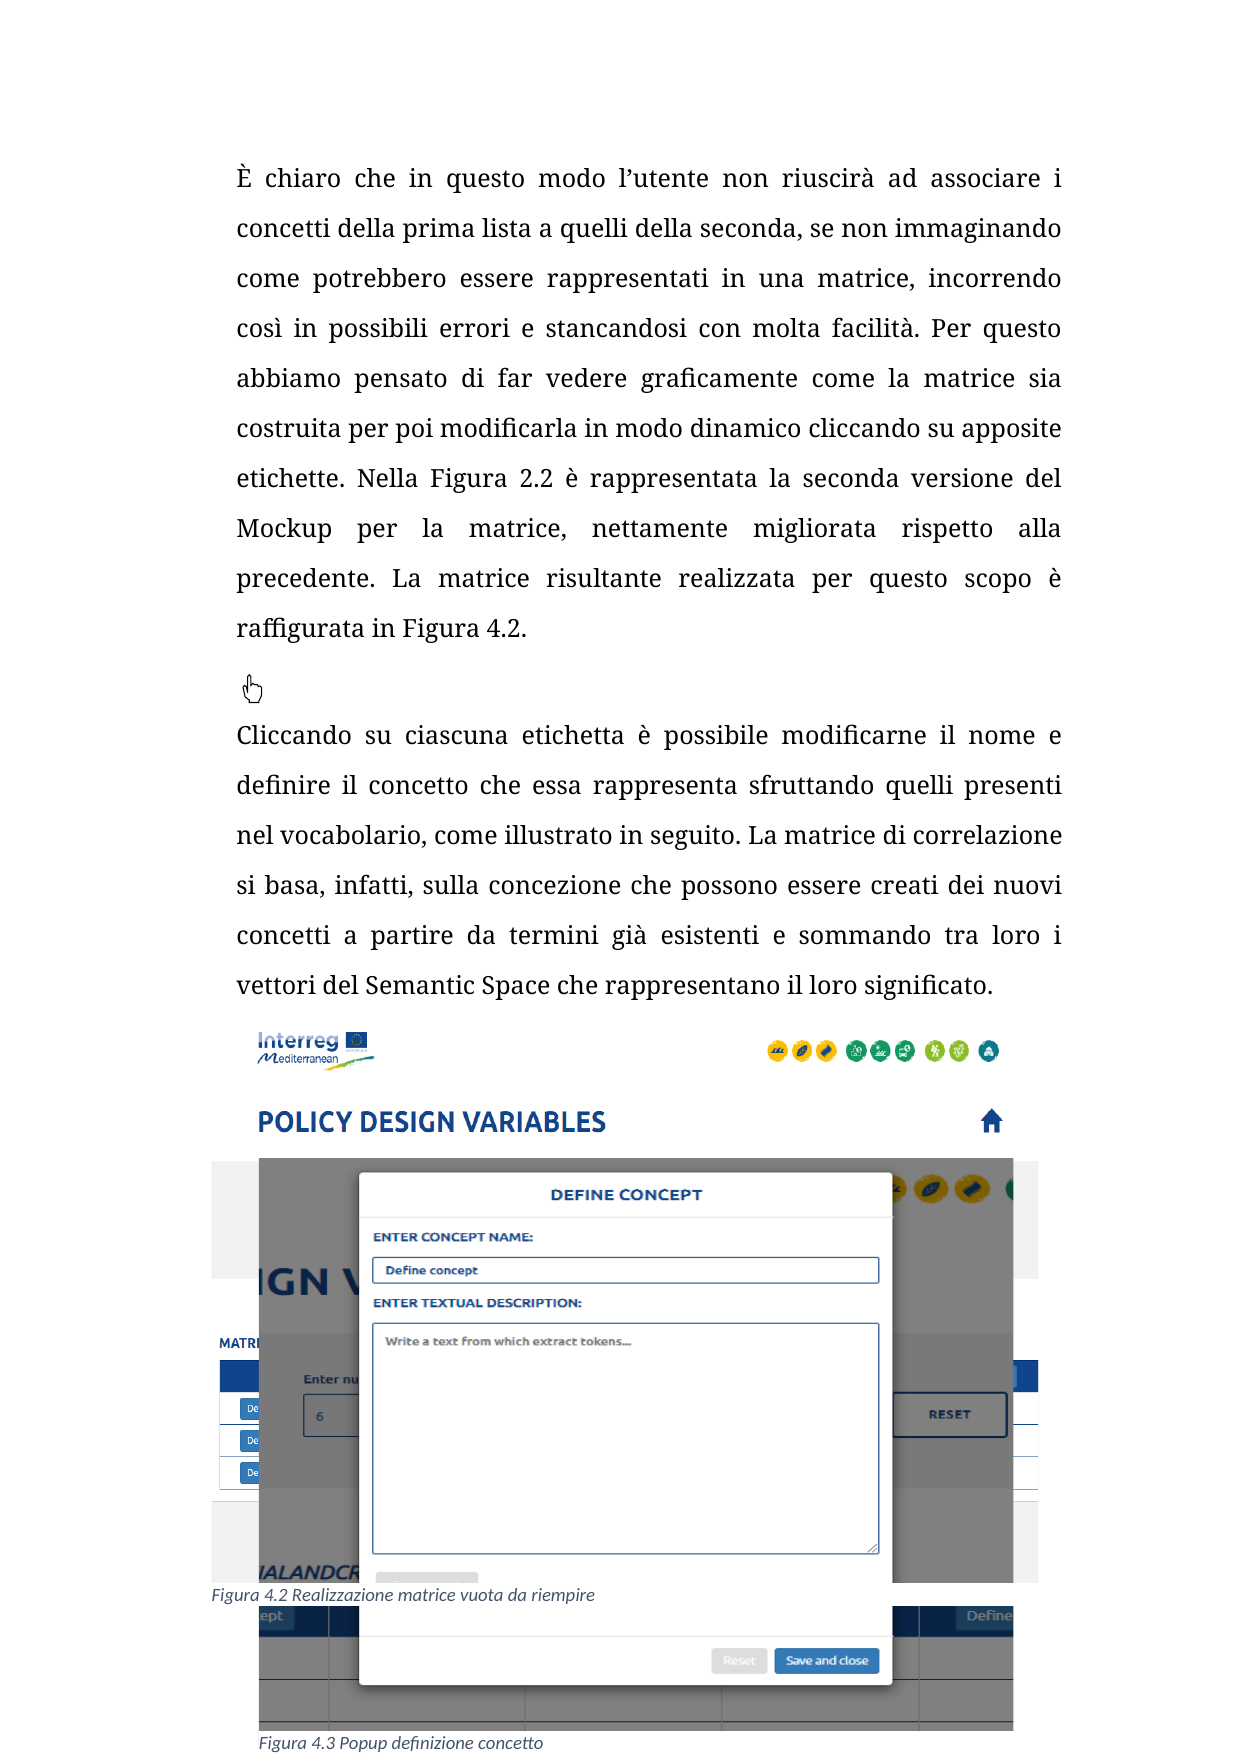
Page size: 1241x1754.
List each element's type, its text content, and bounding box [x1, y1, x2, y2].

text Figura 4.3 Popup definizione concetto [259, 1731, 1013, 1754]
text Figura 4.2 Realizzazione matrice vuota da riempire [211, 1583, 1038, 1606]
text È chiaro che in questo modo l’utente non riuscirà ad associare i concetti della prima lista a quelli della seconda, se non immaginando come potrebbero essere rappresentati in una matrice, incorrendo così in possibili errori e stancandosi con molta facilità. Per questo abbiamo pensato di far vedere graficamente come la matrice sia costruita per poi modificarla in modo dinamico cliccando su apposite etichette. Nella Figura 2.2 è rappresentata la seconda versione del Mockup per la matrice, nettamente migliorata rispetto alla precedente. La matrice risultante realizzata per questo scopo è raffigurata in Figura 4.2. [236, 148, 1063, 648]
text Cliccando su ciascuna etichetta è possibile modificarne il nome e definire il concetto che essa rappresenta sfruttando quelli presenti nel vocabolario, come illustrato in seguito. La matrice di correlazione si basa, infatti, sulla concezione che possono essere creati dei nuovi concetti a partire da termini già esistenti e sommando tra loro i vettori del Semantic Space che rappresentano il loro significato. [236, 673, 1063, 1005]
